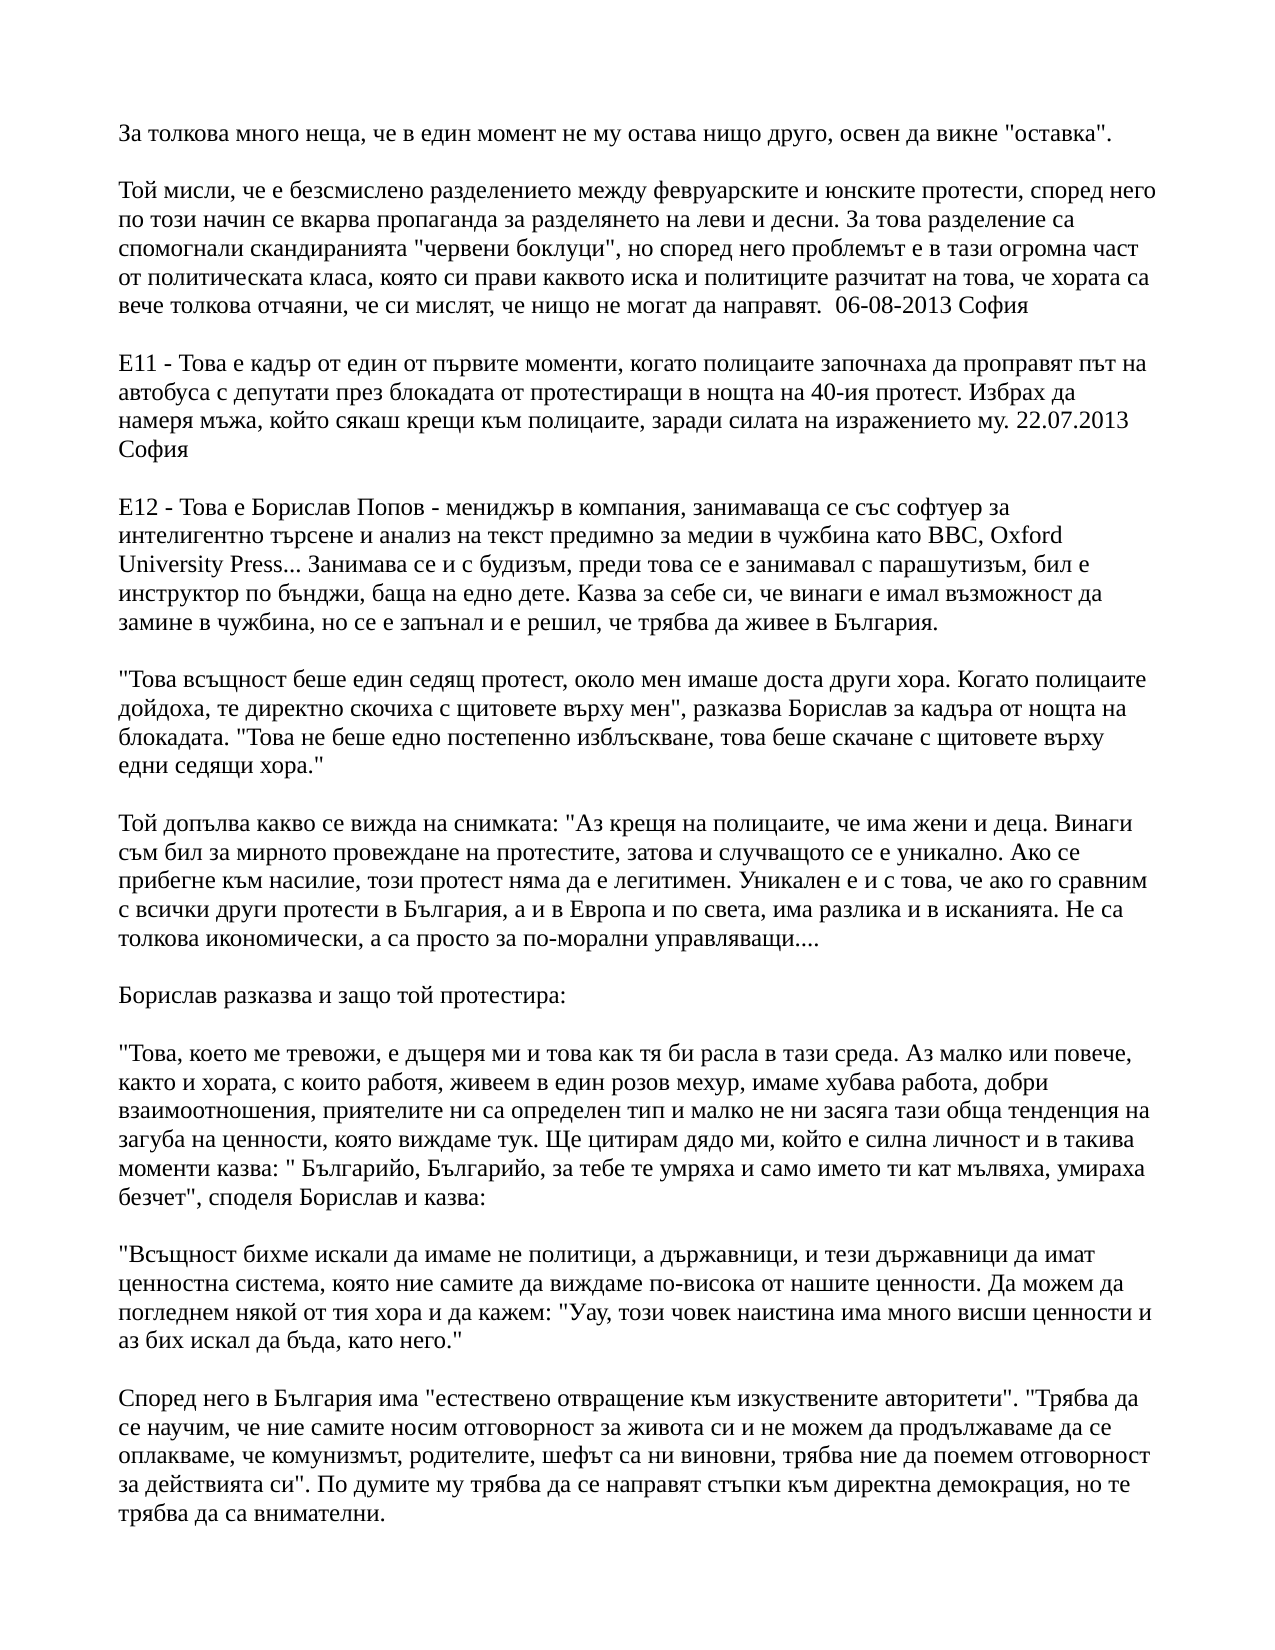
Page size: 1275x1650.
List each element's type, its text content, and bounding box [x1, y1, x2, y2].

text За толкова много неща, че в един момент не му остава нищо друго, освен да викне "оставка". Той мисли, че е безсмислено разделението между февруарските и юнските протести, според него по този начин се вкарва пропаганда за разделянето на леви и десни. За това разделение са спомогнали скандиранията "червени боклуци", но според него проблемът е в тази огромна част от политическата класа, която си прави каквото иска и политиците разчитат на това, че хората са вече толкова отчаяни, че си мислят, че нищо не могат да направят. 06-08-2013 София [118, 118, 1157, 348]
text E12 - Това е Борислав Попов - мениджър в компания, занимаваща се със софтуер за интелигентно търсене и анализ на текст предимно за медии в чужбина като BBC, Oxford University Press... Занимава се и с будизъм, преди това се е занимавал с парашутизъм, бил е инструктор по бънджи, баща на едно дете. Казва за себе си, че винаги е имал възможност да замине в чужбина, но се е запънал и е решил, че трябва да живее в България. "Това всъщност беше един седящ протест, около мен имаше доста други хора. Когато полицаите дойдоха, те директно скочиха с щитовете върху мен", разказва Борислав за кадъра от нощта на блокадата. "Това не беше едно постепенно изблъскване, това беше скачане с щитовете върху едни седящи хора." Той допълва какво се вижда на снимката: "Аз крещя на полицаите, че има жени и деца. Винаги съм бил за мирното провеждане на протестите, затова и случващото се е уникално. Ако се прибегне към насилие, този протест няма да е легитимен. Уникален е и с това, че ако го сравним с всички други протести в България, а и в Европа и по света, има разлика и в исканията. Не са толкова икономически, а са просто за по-морални управляващи.... Борислав разказва и защо той протестира: "Това, което ме тревожи, е дъщеря ми и това как тя би расла в тази среда. Аз малко или повече, както и хората, с които работя, живеем в един розов мехур, имаме хубава работа, добри взаимоотношения, приятелите ни са определен тип и малко не ни засяга тази обща тенденция на загуба на ценности, която виждаме тук. Ще цитирам дядо ми, който е силна личност и в такива моменти казва: " Българийо, Българийо, за тебе те умряха и само името ти кат мълвяха, умираха безчет", споделя Борислав и казва: "Всъщност бихме искали да имаме не политици, а държавници, и тези държавници да имат ценностна система, която ние самите да виждаме по-висока от нашите ценности. Да можем да погледнем някой от тия хора и да кажем: "Уау, този човек наистина има много висши ценности и аз бих искал да бъда, като него." Според него в България има "естествено отвращение към изкуствените авторитети". "Трябва да се научим, че ние самите носим отговорност за живота си и не можем да продължаваме да се оплакваме, че комунизмът, родителите, шефът са ни виновни, трябва ние да поемем отговорност за действията си". По думите му трябва да се направят стъпки към директна демокрация, но те трябва да са внимателни. [118, 492, 1157, 1527]
text E11 - Това е кадър от един от първите моменти, когато полицаите започнаха да проправят път на автобуса с депутати през блокадата от протестиращи в нощта на 40-ия протест. Избрах да намеря мъжа, който сякаш крещи към полицаите, заради силата на изражението му. 22.07.2013 София [118, 348, 1157, 492]
